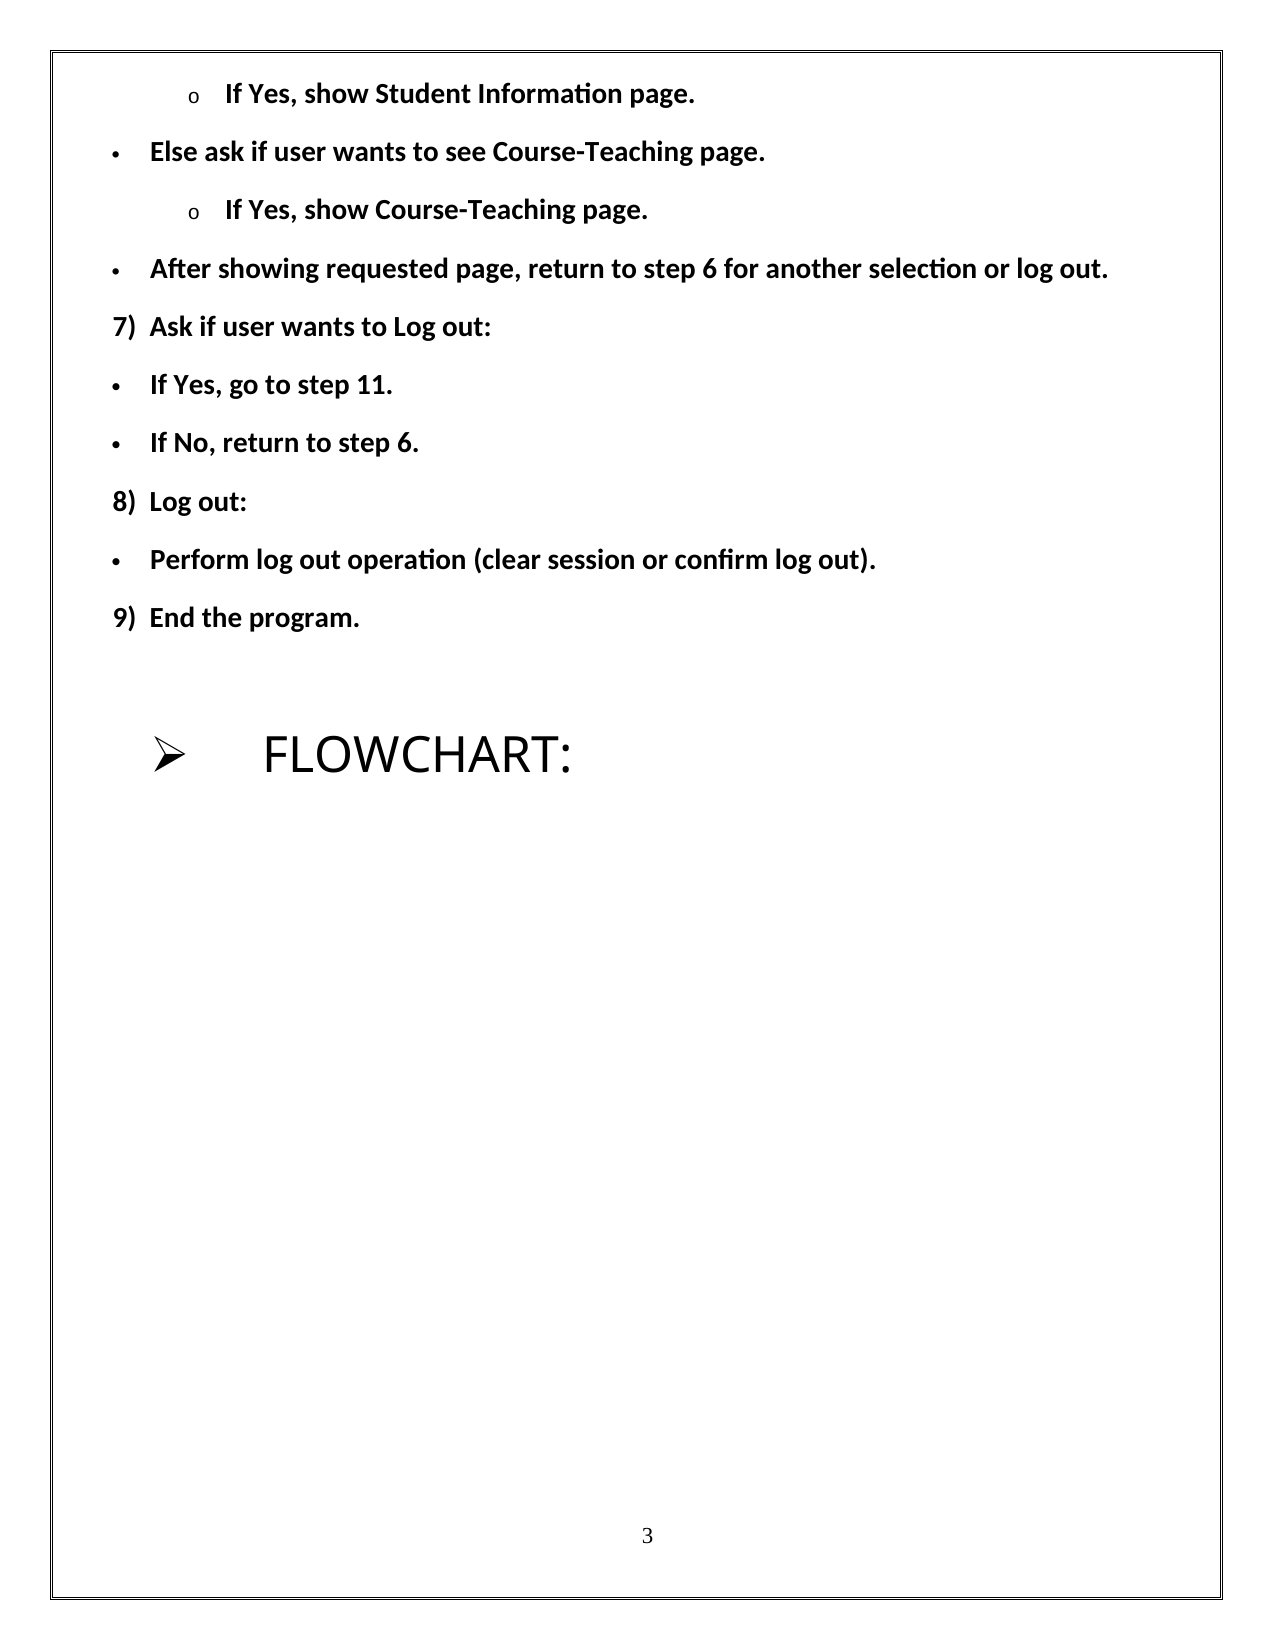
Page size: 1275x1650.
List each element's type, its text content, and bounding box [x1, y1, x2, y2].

subtitle Perform log out operation (clear session or confirm log out). [112, 541, 1220, 576]
subtitle If Yes, go to step 11. [112, 366, 1220, 402]
subtitle 8) Log out: [112, 483, 1220, 518]
subtitle If Yes, show Student Information page. [187, 75, 1220, 111]
subtitle 7) Ask if user wants to Log out: [112, 308, 1220, 343]
subtitle If No, return to step 6. [112, 424, 1220, 460]
subtitle Else ask if user wants to see Course-Teaching page. [112, 133, 1220, 169]
subtitle 9) End the program. [112, 599, 1220, 635]
subtitle After showing requested page, return to step 6 for another selection or log out. [112, 250, 1220, 285]
subtitle If Yes, show Course-Teaching page. [187, 191, 1220, 227]
list FLOWCHART: [150, 719, 1220, 787]
